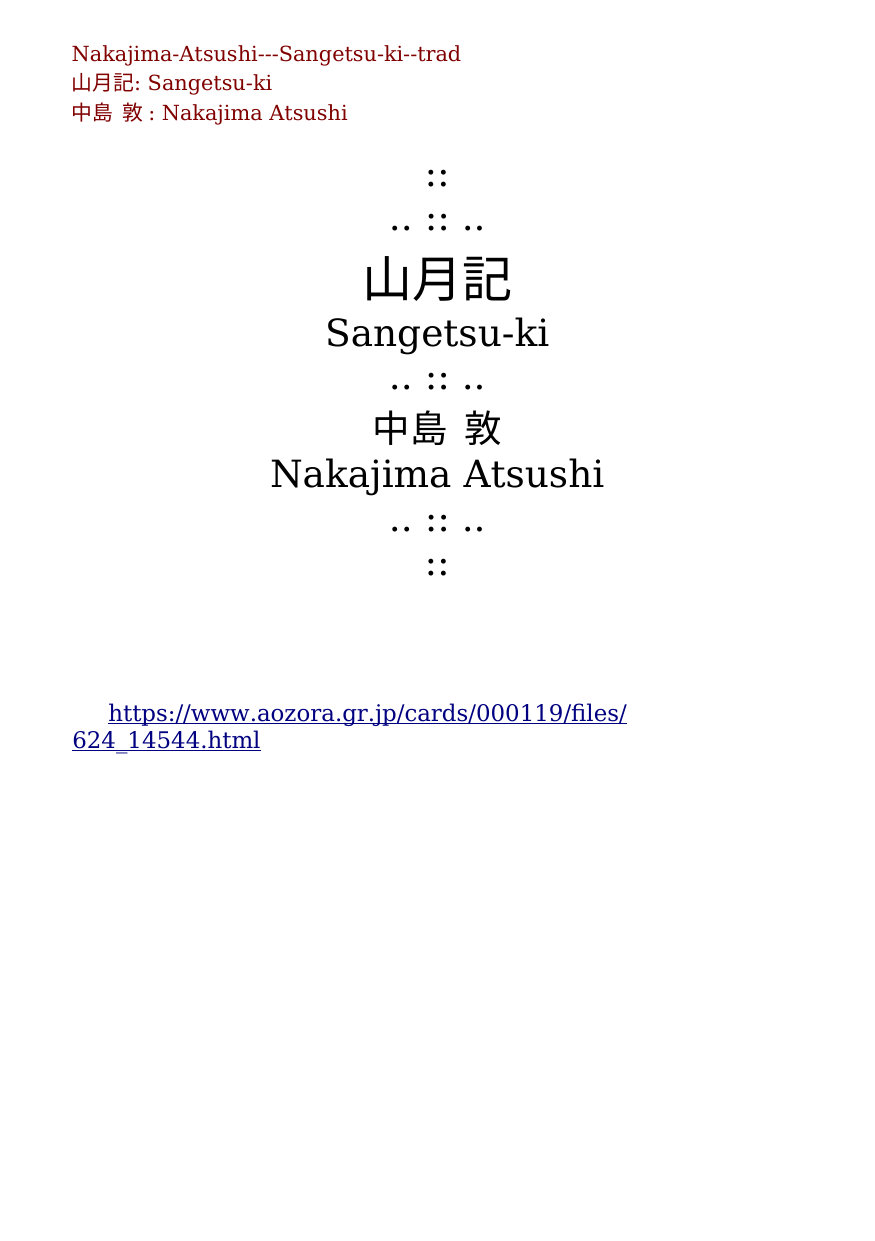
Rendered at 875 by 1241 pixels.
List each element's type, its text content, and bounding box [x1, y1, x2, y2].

text 山月記: Sangetsu-ki [71, 66, 803, 96]
text https://www.aozora.gr.jp/cards/000119/files/624_14544.html [72, 700, 802, 753]
text 中島 敦 : Nakajima Atsushi [71, 96, 803, 127]
subtitle :: .. :: .. 山月記 Sangetsu-ki .. :: .. 中島 敦 Nakajima Atsushi .. :: .. :: [36, 152, 838, 584]
text Nakajima-Atsushi---Sangetsu-ki--trad [71, 42, 803, 66]
